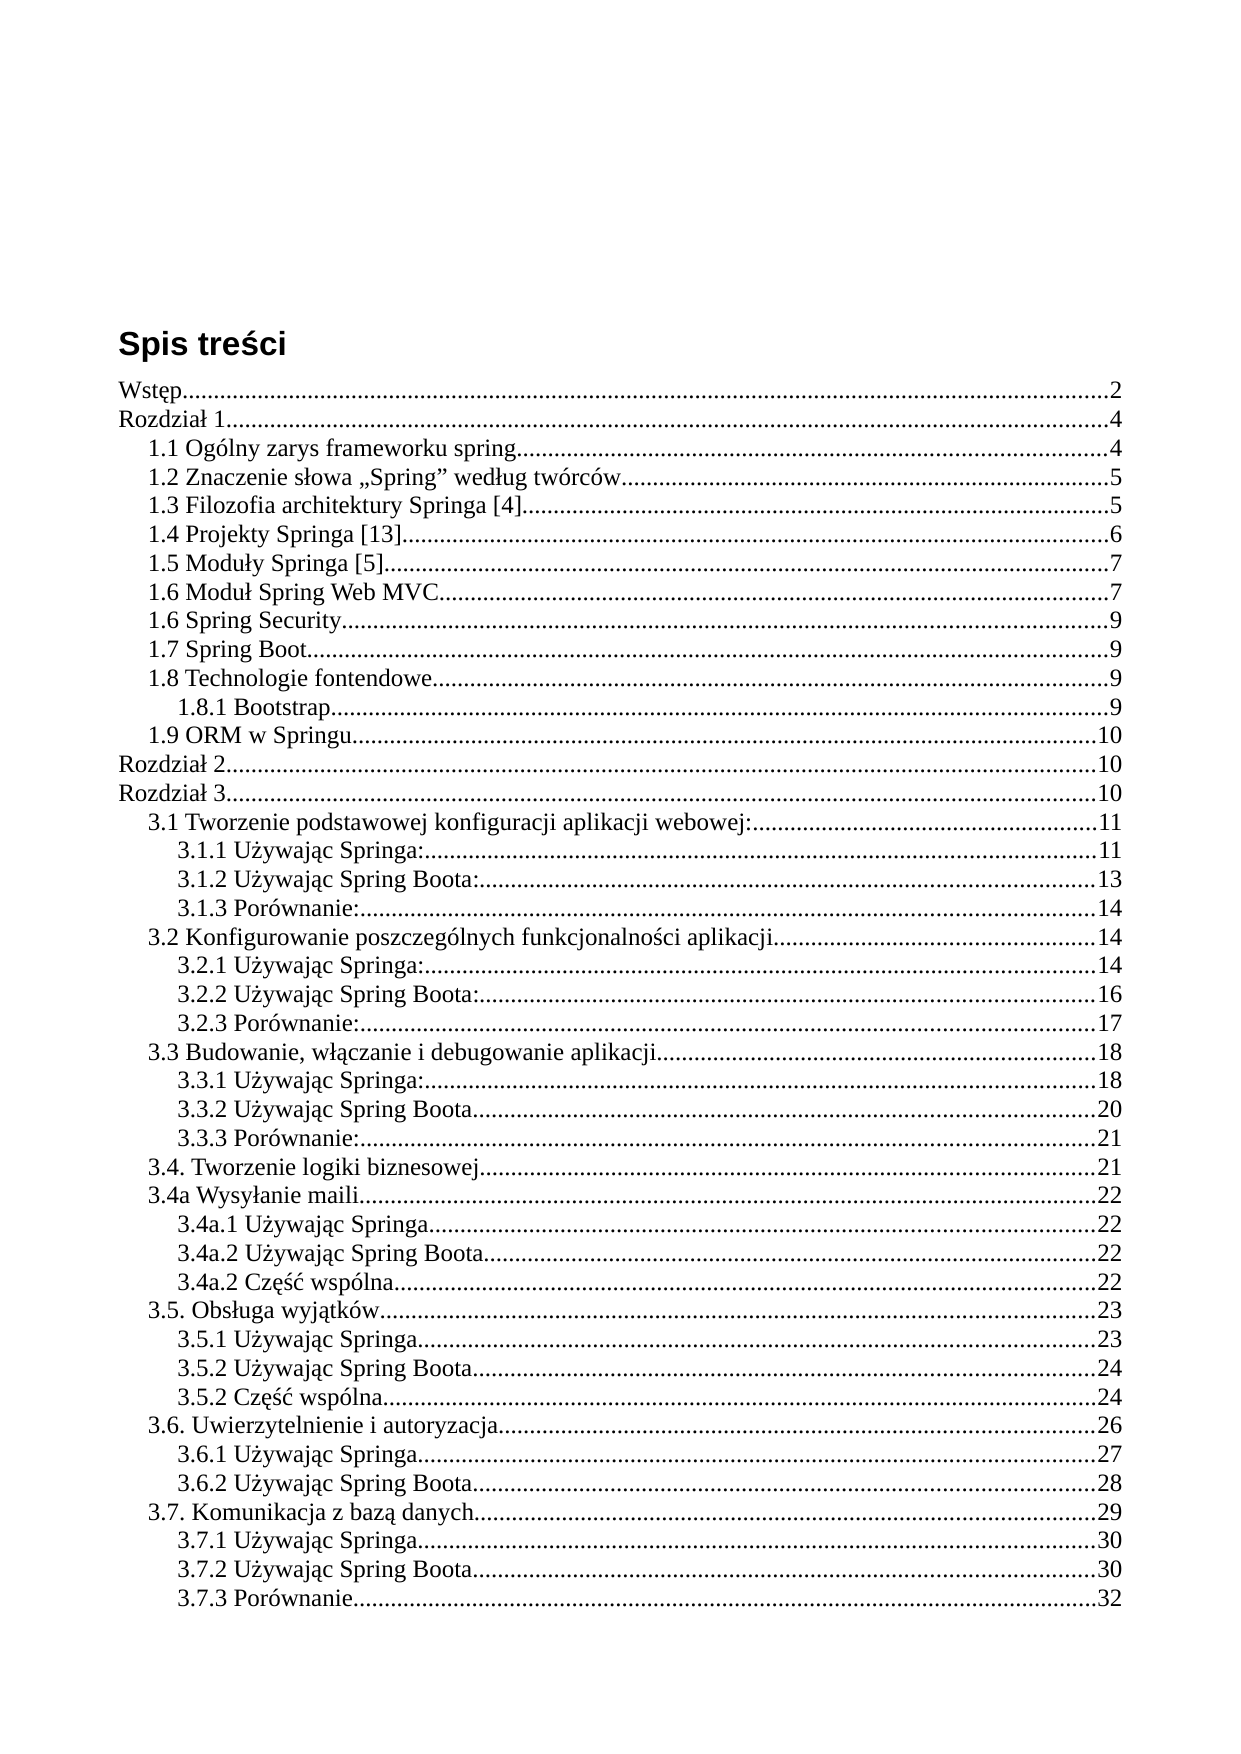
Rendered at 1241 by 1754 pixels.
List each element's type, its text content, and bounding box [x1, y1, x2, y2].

text 3.7.2 Używając Spring Boota 30 [177, 1554, 1122, 1583]
text 3.5. Obsługa wyjątków 23 [148, 1295, 1122, 1324]
text 3.6.1 Używając Springa 27 [177, 1439, 1122, 1468]
text 3.1.3 Porównanie: 14 [177, 893, 1122, 922]
text 3.5.2 Używając Spring Boota 24 [177, 1353, 1122, 1382]
text Wstęp 2 [118, 375, 1122, 404]
text 3.4. Tworzenie logiki biznesowej 21 [148, 1152, 1122, 1180]
text 3.1 Tworzenie podstawowej konfiguracji aplikacji webowej: 11 [148, 807, 1122, 835]
text 1.1 Ogólny zarys frameworku spring 4 [148, 433, 1122, 462]
text 3.4a.2 Część wspólna 22 [177, 1267, 1122, 1295]
text 1.6 Spring Security 9 [148, 605, 1122, 634]
text 1.6 Moduł Spring Web MVC 7 [148, 577, 1122, 605]
text Rozdział 2 10 [118, 749, 1122, 778]
text 1.8.1 Bootstrap 9 [177, 692, 1122, 720]
text 3.2.2 Używając Spring Boota: 16 [177, 979, 1122, 1008]
text 1.8 Technologie fontendowe 9 [148, 663, 1122, 692]
text Rozdział 1 4 [118, 404, 1122, 433]
text 3.5.2 Część wspólna 24 [177, 1382, 1122, 1410]
text 1.4 Projekty Springa [13] 6 [148, 519, 1122, 548]
text 1.3 Filozofia architektury Springa [4] 5 [148, 490, 1122, 519]
text 3.4a Wysyłanie maili 22 [148, 1180, 1122, 1209]
text 1.7 Spring Boot 9 [148, 634, 1122, 663]
text 3.5.1 Używając Springa 23 [177, 1324, 1122, 1353]
text 3.6.2 Używając Spring Boota 28 [177, 1468, 1122, 1497]
text 3.2.3 Porównanie: 17 [177, 1008, 1122, 1037]
text 3.2.1 Używając Springa: 14 [177, 950, 1122, 979]
subtitle Spis treści [118, 324, 1122, 363]
text 3.4a.2 Używając Spring Boota 22 [177, 1238, 1122, 1267]
text 3.1.2 Używając Spring Boota: 13 [177, 864, 1122, 893]
text 1.5 Moduły Springa [5] 7 [148, 548, 1122, 577]
text 1.2 Znaczenie słowa „Spring” według twórców 5 [148, 462, 1122, 490]
text 3.3.1 Używając Springa: 18 [177, 1065, 1122, 1094]
text 3.7.1 Używając Springa 30 [177, 1525, 1122, 1554]
text 3.3.2 Używając Spring Boota 20 [177, 1094, 1122, 1123]
text 3.3.3 Porównanie: 21 [177, 1123, 1122, 1152]
text Rozdział 3 10 [118, 778, 1122, 807]
text 3.6. Uwierzytelnienie i autoryzacja 26 [148, 1410, 1122, 1439]
text 3.3 Budowanie, włączanie i debugowanie aplikacji 18 [148, 1037, 1122, 1065]
text 1.9 ORM w Springu 10 [148, 720, 1122, 749]
text 3.4a.1 Używając Springa 22 [177, 1209, 1122, 1238]
text 3.7. Komunikacja z bazą danych 29 [148, 1497, 1122, 1525]
text 3.2 Konfigurowanie poszczególnych funkcjonalności aplikacji 14 [148, 922, 1122, 950]
text 3.7.3 Porównanie 32 [177, 1583, 1122, 1612]
text 3.1.1 Używając Springa: 11 [177, 835, 1122, 864]
